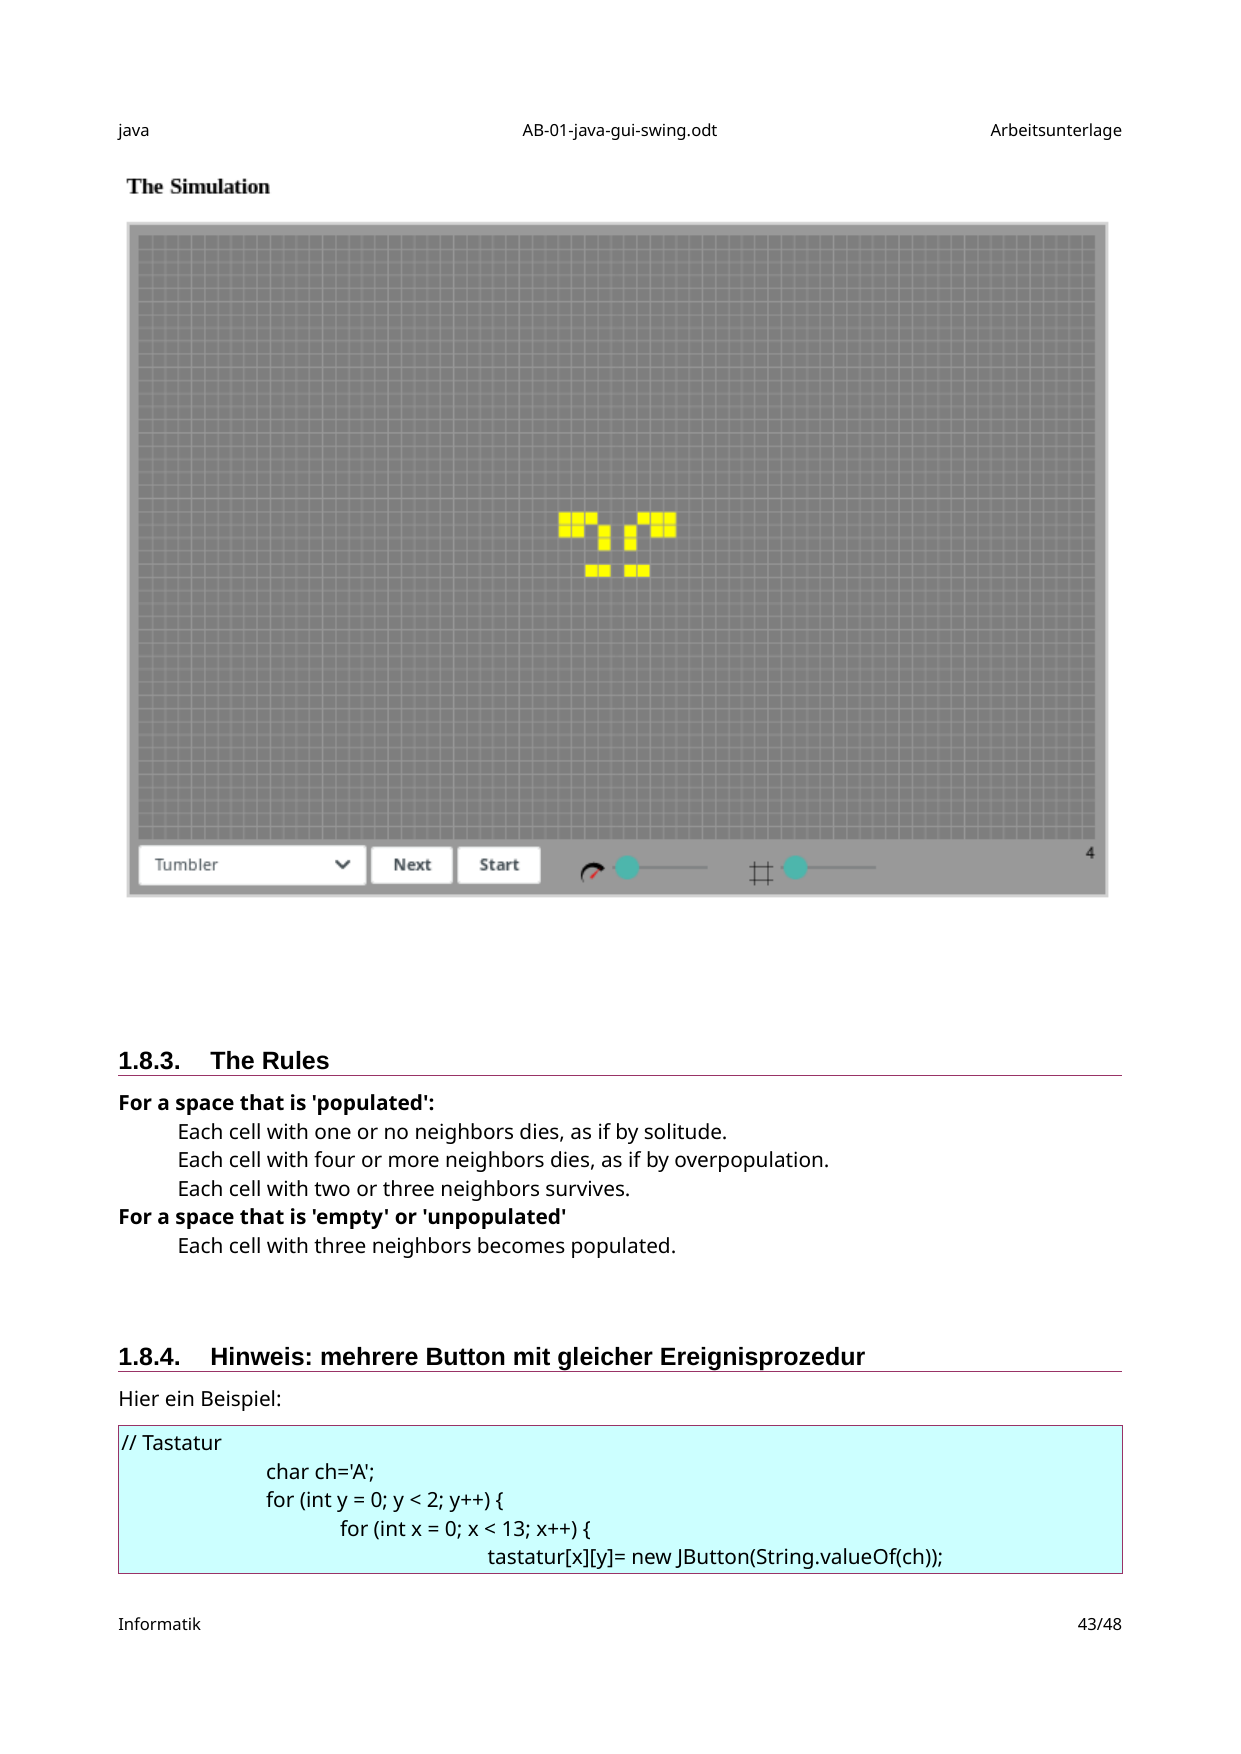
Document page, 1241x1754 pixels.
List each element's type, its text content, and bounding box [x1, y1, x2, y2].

text char ch='A'; [119, 1454, 1122, 1482]
list Each cell with three neighbors becomes populated. [177, 1231, 1122, 1259]
text tastatur[x][y]= new JButton(String.valueOf(ch)); [119, 1539, 1122, 1573]
subtitle The Rules [118, 1046, 1122, 1075]
list Each cell with four or more neighbors dies, as if by overpopulation. [177, 1145, 1122, 1174]
text // Tastatur [119, 1426, 1122, 1454]
subtitle For a space that is 'empty' or 'unpopulated' [118, 1202, 1122, 1231]
text for (int x = 0; x < 13; x++) { [119, 1511, 1122, 1539]
list Each cell with two or three neighbors survives. [177, 1174, 1122, 1202]
text for (int y = 0; y < 2; y++) { [119, 1482, 1122, 1511]
subtitle For a space that is 'populated': [118, 1088, 1122, 1117]
picture [118, 170, 1122, 908]
subtitle Hinweis: mehrere Button mit gleicher Ereignisprozedur [118, 1342, 1122, 1371]
list Each cell with one or no neighbors dies, as if by solitude. [177, 1117, 1122, 1145]
text Hier ein Beispiel: [118, 1384, 1122, 1413]
